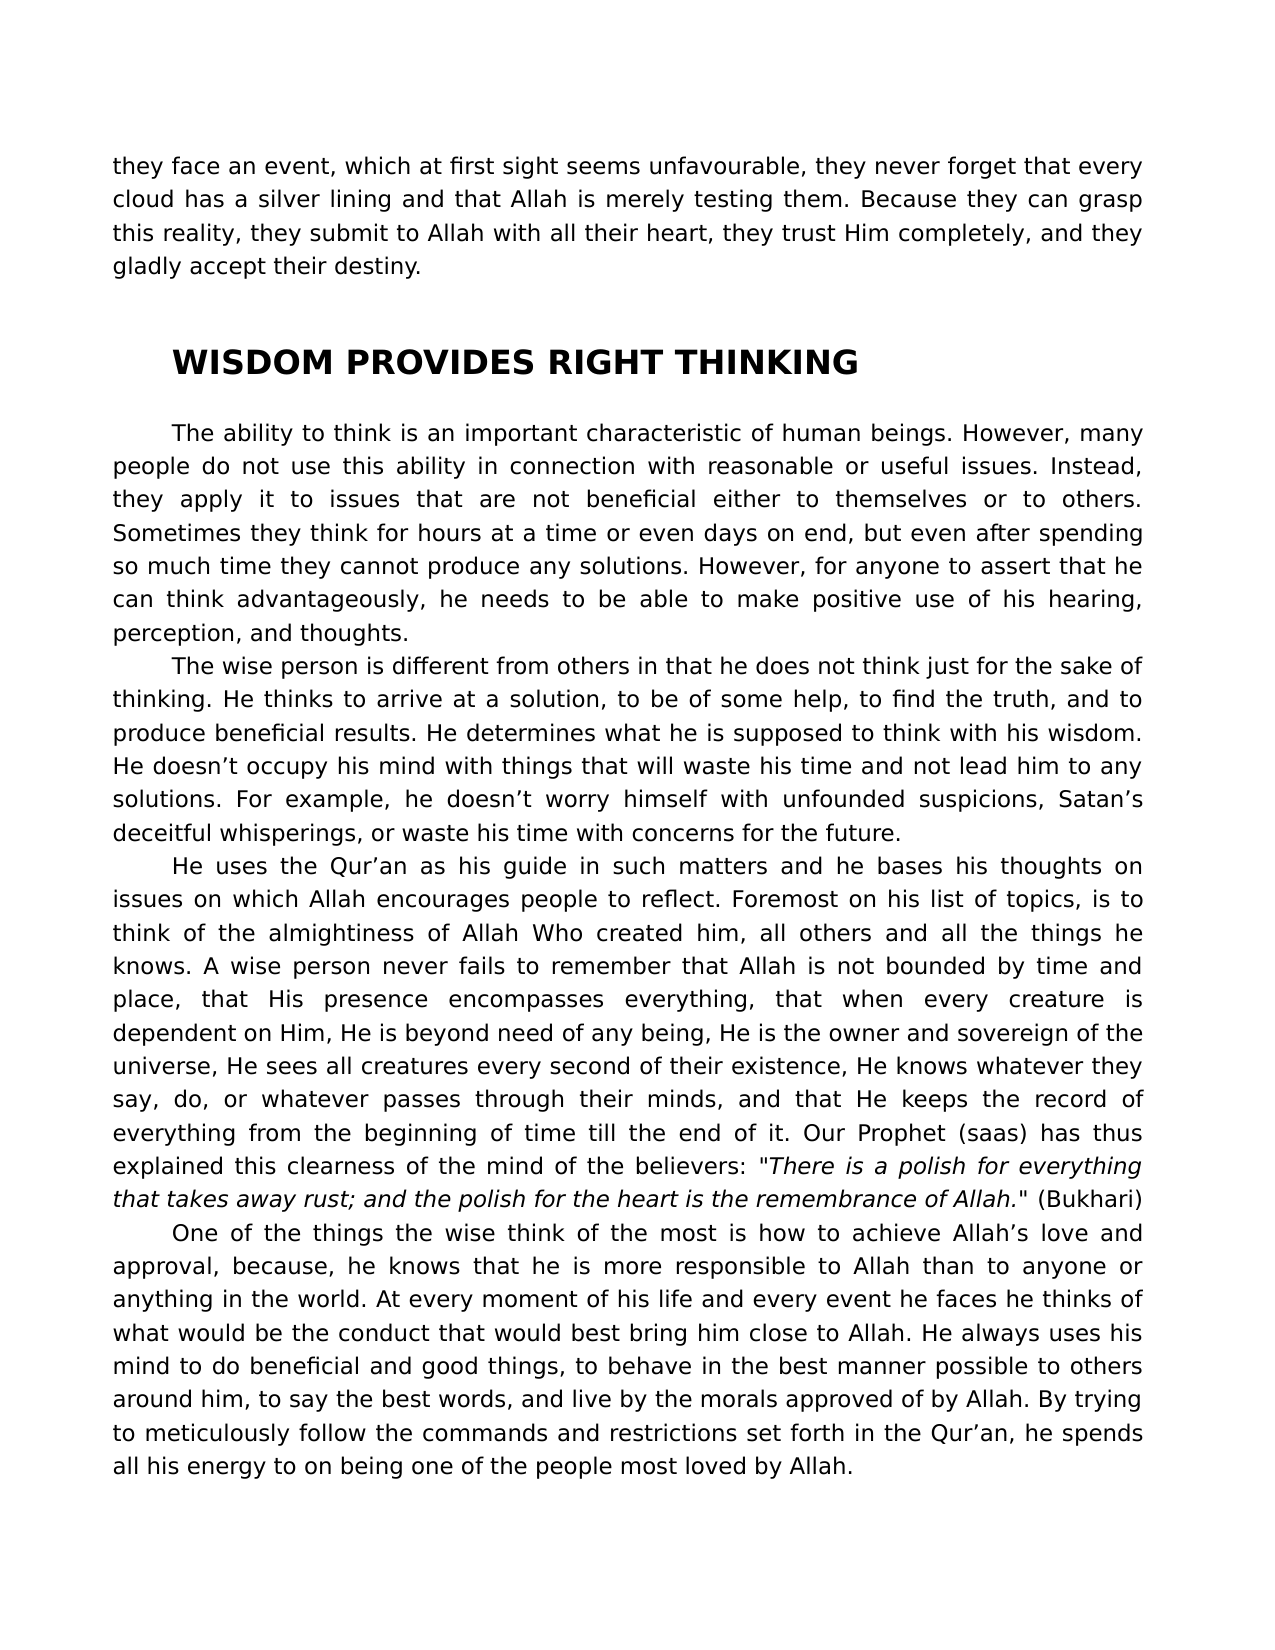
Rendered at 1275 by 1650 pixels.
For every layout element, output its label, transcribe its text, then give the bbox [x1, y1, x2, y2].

text One of the things the wise think of the most is how to achieve Allah’s love and approval, because, he knows that he is more responsible to Allah than to anyone or anything in the world. At every moment of his life and every event he faces he thinks of what would be the conduct that would best bring him close to Allah. He always uses his mind to do beneficial and good things, to behave in the best manner possible to others around him, to say the best words, and live by the morals approved of by Allah. By trying to meticulously follow the commands and restrictions set forth in the Qur’an, he spends all his energy to on being one of the people most loved by Allah. [112, 1214, 1145, 1481]
text they face an event, which at first sight seems unfavourable, they never forget that every cloud has a silver lining and that Allah is merely testing them. Because they can grasp this reality, they submit to Allah with all their heart, they trust Him completely, and they gladly accept their destiny. [112, 148, 1145, 281]
text The wise person is different from others in that he does not think just for the sake of thinking. He thinks to arrive at a solution, to be of some help, to find the truth, and to produce beneficial results. He determines what he is supposed to think with his wisdom. He doesn’t occupy his mind with things that will waste his time and not lead him to any solutions. For example, he doesn’t worry himself with unfounded suspicions, Satan’s deceitful whisperings, or waste his time with concerns for the future. [112, 648, 1145, 848]
text He uses the Qur’an as his guide in such matters and he bases his thoughts on issues on which Allah encourages people to reflect. Foremost on his list of topics, is to think of the almightiness of Allah Who created him, all others and all the things he knows. A wise person never fails to remember that Allah is not bounded by time and place, that His presence encompasses everything, that when every creature is dependent on Him, He is beyond need of any being, He is the owner and sovereign of the universe, He sees all creatures every second of their existence, He knows whatever they say, do, or whatever passes through their minds, and that He keeps the record of everything from the beginning of time till the end of it. Our Prophet (saas) has thus explained this clearness of the mind of the believers: "There is a polish for everything that takes away rust; and the polish for the heart is the remembrance of Allah." (Bukhari) [112, 848, 1145, 1214]
text The ability to think is an important characteristic of human beings. However, many people do not use this ability in connection with reasonable or useful issues. Instead, they apply it to issues that are not beneficial either to themselves or to others. Sometimes they think for hours at a time or even days on end, but even after spending so much time they cannot produce any solutions. However, for anyone to assert that he can think advantageously, he needs to be able to make positive use of his hearing, perception, and thoughts. [112, 414, 1145, 648]
text WISDOM PROVIDES RIGHT THINKING [112, 348, 1145, 381]
